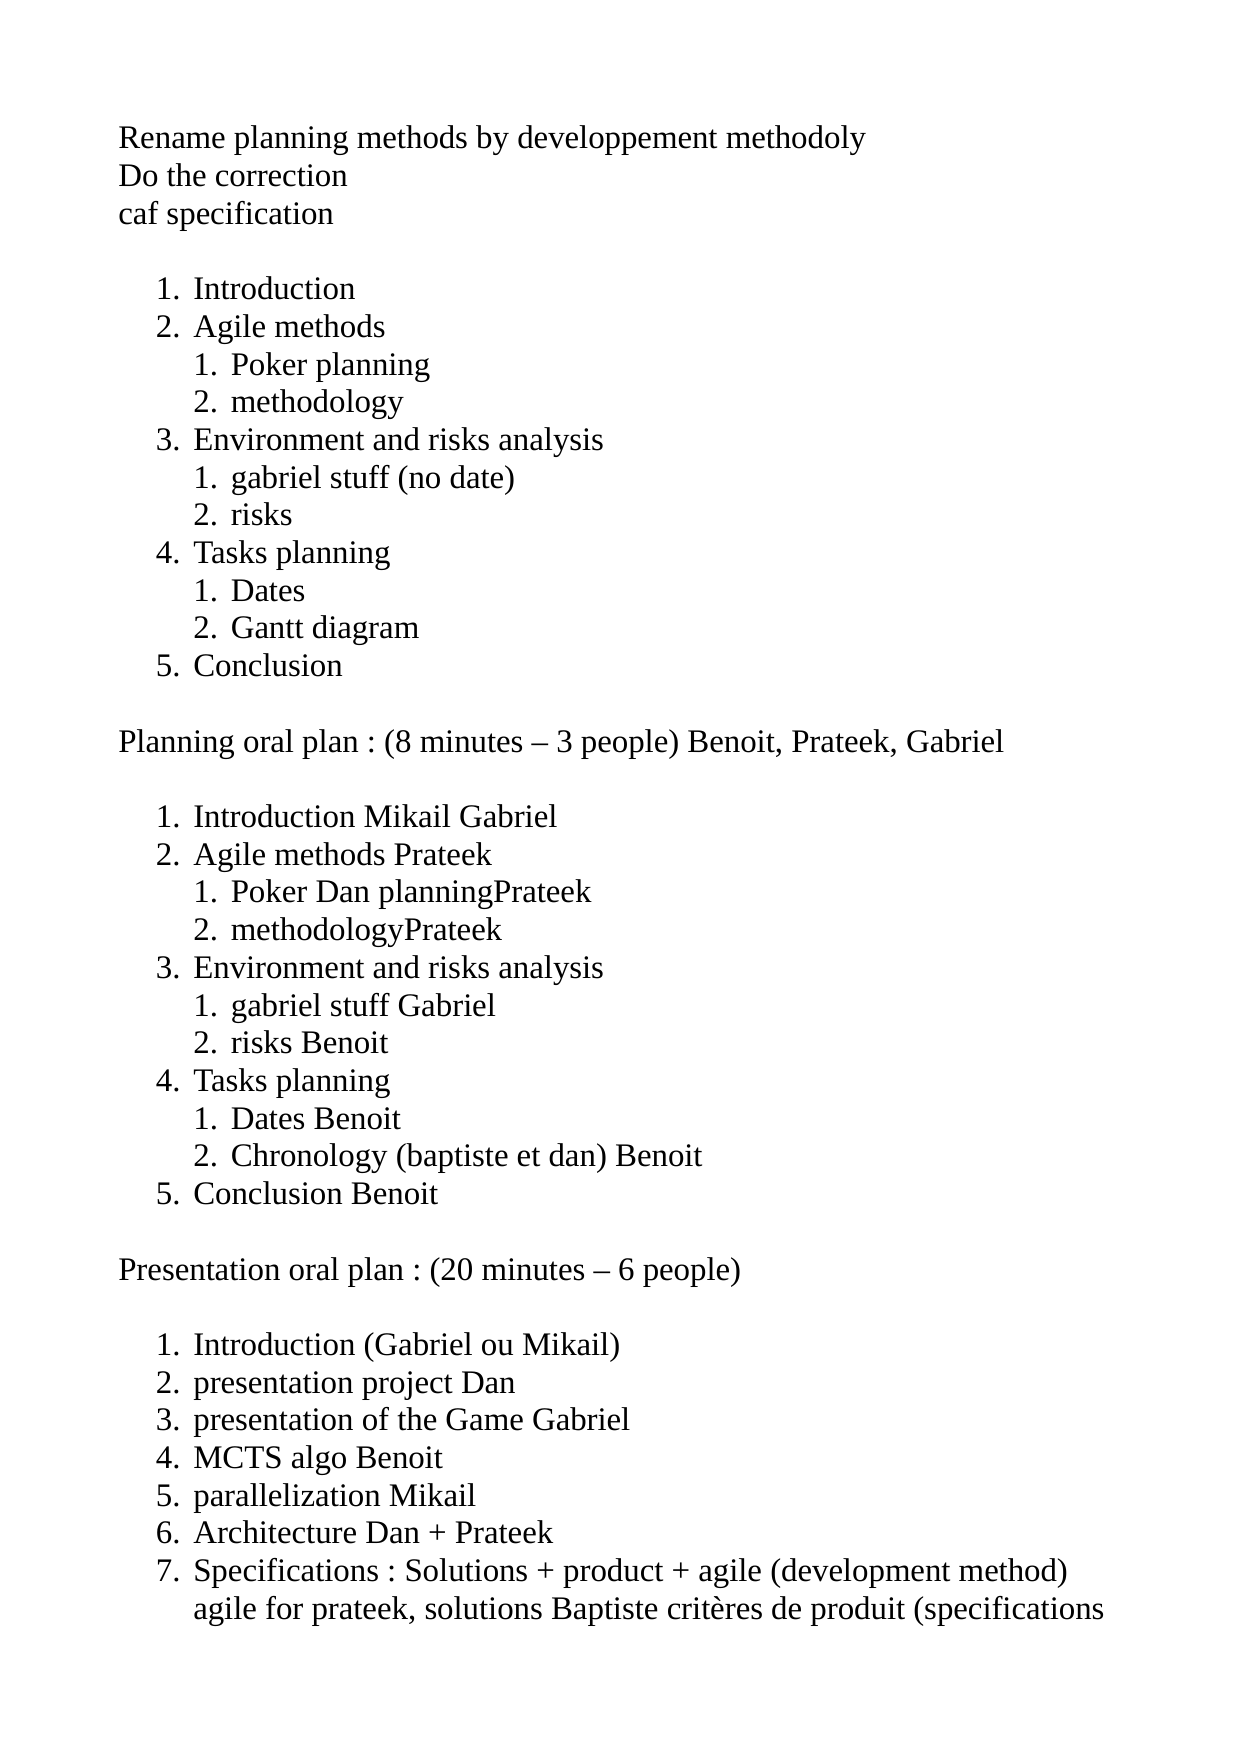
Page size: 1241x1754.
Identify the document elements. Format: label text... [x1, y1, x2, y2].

list Introduction [156, 269, 1122, 307]
list Gantt diagram [193, 608, 1122, 646]
list parallelization Mikail [156, 1476, 1122, 1513]
list gabriel stuff (no date) [193, 457, 1122, 495]
list Dates [193, 571, 1122, 608]
list Poker Dan planningPrateek [193, 872, 1122, 910]
list Conclusion Benoit [156, 1174, 1122, 1212]
list Environment and risks analysis [156, 420, 1122, 457]
list gabriel stuff Gabriel [193, 985, 1122, 1023]
list presentation project Dan [156, 1362, 1122, 1400]
text Do the correction [118, 156, 1122, 193]
list agile for prateek, solutions Baptiste critères de produit (specifications [156, 1589, 1122, 1626]
list Poker planning [193, 344, 1122, 382]
text Rename planning methods by developpement methodoly [118, 118, 1122, 156]
text Planning oral plan : (8 minutes – 3 people) Benoit, Prateek, Gabriel [118, 721, 1122, 759]
list Introduction Mikail Gabriel [156, 797, 1122, 834]
list presentation of the Game Gabriel [156, 1400, 1122, 1438]
text Presentation oral plan : (20 minutes – 6 people) [118, 1249, 1122, 1287]
list Specifications : Solutions + product + agile (development method) [156, 1551, 1122, 1589]
list Architecture Dan + Prateek [156, 1513, 1122, 1551]
list methodologyPrateek [193, 910, 1122, 948]
list Introduction (Gabriel ou Mikail) [156, 1325, 1122, 1362]
list Agile methods Prateek [156, 834, 1122, 872]
list Tasks planning [156, 533, 1122, 571]
list Tasks planning [156, 1061, 1122, 1098]
list Conclusion [156, 646, 1122, 684]
list methodology [193, 382, 1122, 420]
list Environment and risks analysis [156, 948, 1122, 985]
text caf specification [118, 193, 1122, 231]
list Chronology (baptiste et dan) Benoit [193, 1136, 1122, 1174]
list risks [193, 495, 1122, 533]
list Agile methods [156, 307, 1122, 344]
list risks Benoit [193, 1023, 1122, 1061]
list Dates Benoit [193, 1098, 1122, 1136]
list MCTS algo Benoit [156, 1438, 1122, 1476]
